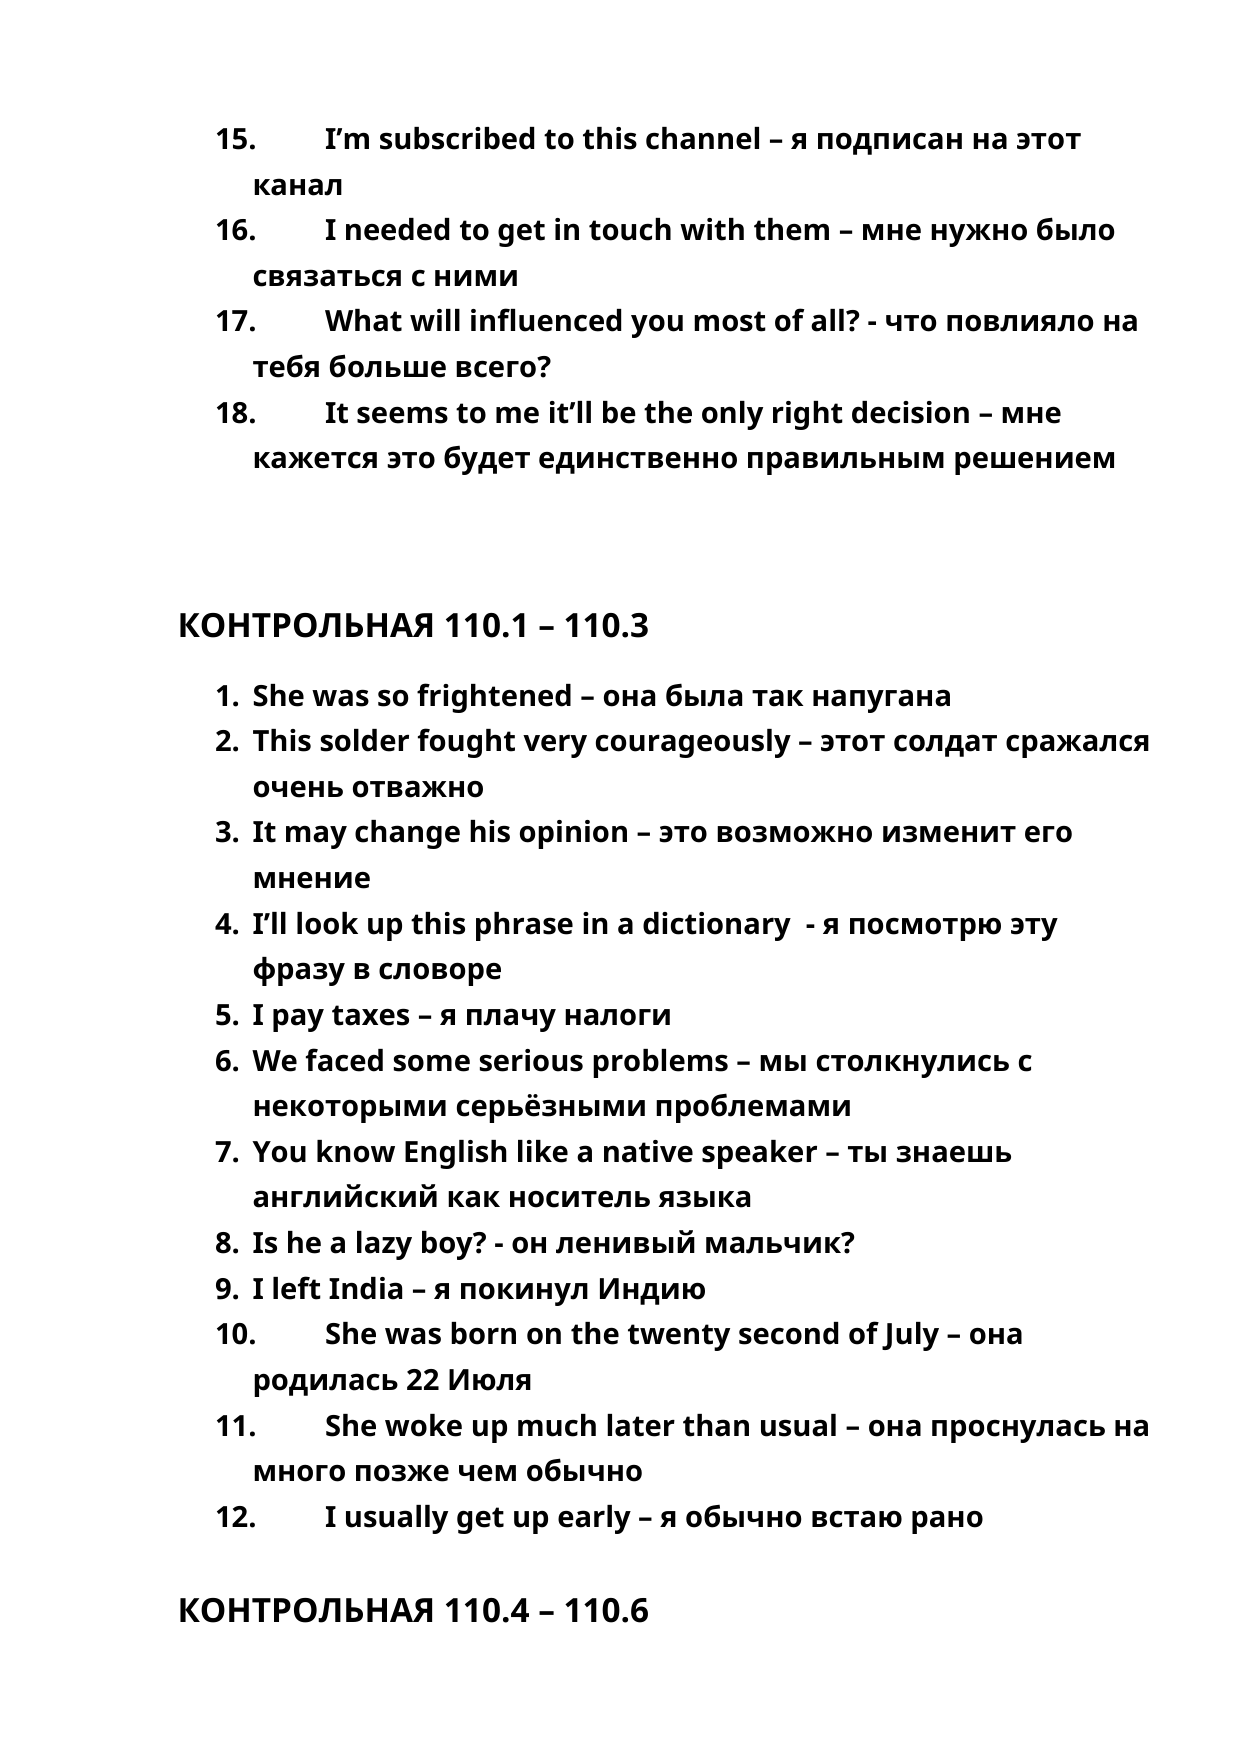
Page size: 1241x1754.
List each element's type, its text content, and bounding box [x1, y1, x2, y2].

list It may change his opinion – это возможно изменит его мнение [215, 812, 1152, 897]
list I’ll look up this phrase in a dictionary - я посмотрю эту фразу в словоре [215, 903, 1152, 988]
list This solder fought very courageously – этот солдат сражался очень отважно [215, 720, 1152, 806]
text КОНТРОЛЬНАЯ 110.4 – 110.6 [177, 1587, 1152, 1633]
list She was so frightened – она была так напугана [215, 675, 1152, 714]
list Is he a lazy boy? - он ленивый мальчик? [215, 1222, 1152, 1262]
list She woke up much later than usual – она проснулась на много позже чем обычно [215, 1405, 1152, 1490]
list I’m subscribed to this channel – я подписан на этот канал [215, 118, 1152, 203]
list I pay taxes – я плачу налоги [215, 994, 1152, 1034]
list You know English like a native speaker – ты знаешь английский как носитель языка [215, 1131, 1152, 1216]
list I left India – я покинул Индию [215, 1268, 1152, 1308]
list I needed to get in touch with them – мне нужно было связаться с ними [215, 209, 1152, 295]
list She was born on the twenty second of July – она родилась 22 Июля [215, 1313, 1152, 1399]
list I usually get up early – я обычно встаю рано [215, 1496, 1152, 1536]
text КОНТРОЛЬНАЯ 110.1 – 110.3 [177, 602, 1152, 647]
list We faced some serious problems – мы столкнулись с некоторыми серьёзными проблемами [215, 1040, 1152, 1125]
list It seems to me it’ll be the only right decision – мне кажется это будет единственно правильным решением [215, 392, 1152, 477]
list What will influenced you most of all? - что повлияло на тебя больше всего? [215, 301, 1152, 386]
